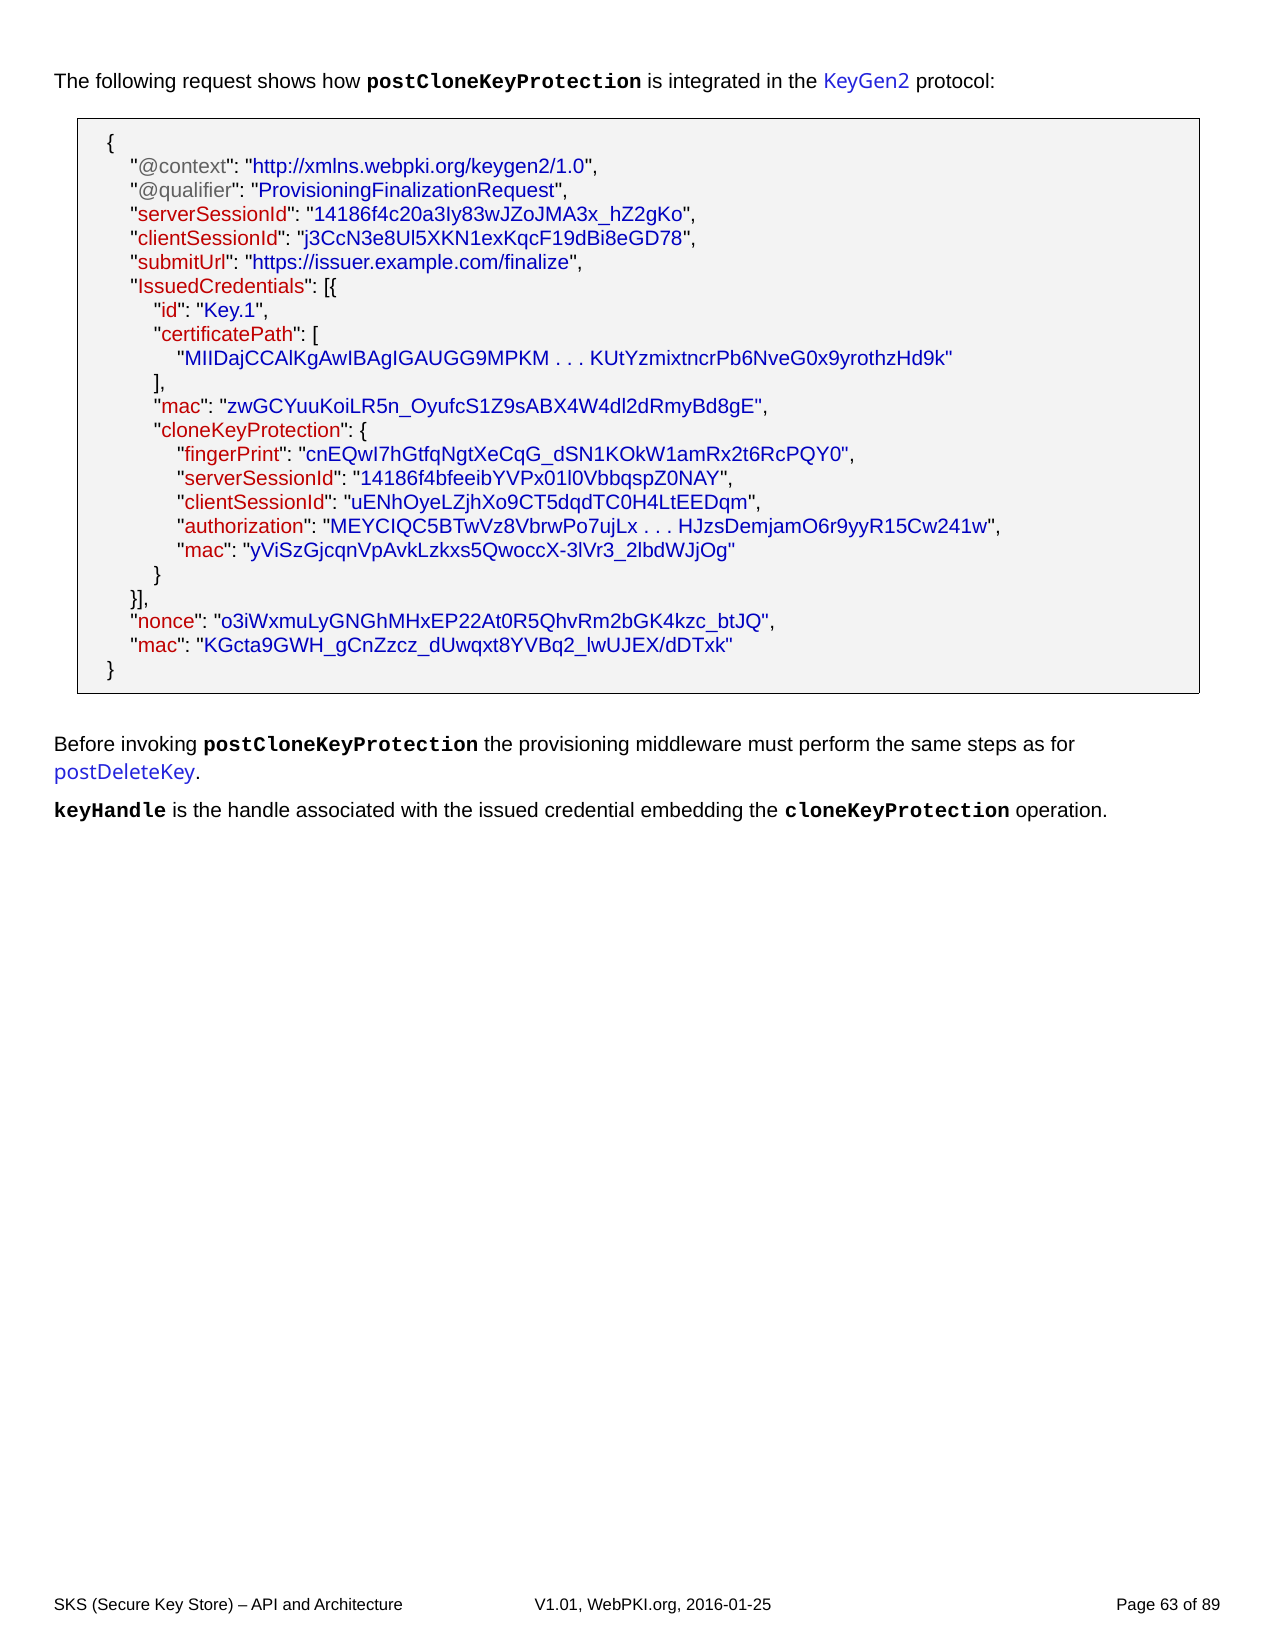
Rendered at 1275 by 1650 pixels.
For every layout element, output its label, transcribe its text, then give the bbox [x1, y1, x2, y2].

text Before invoking postCloneKeyProtection the provisioning middleware must perform the same steps as for postDeleteKey. [54, 729, 1221, 786]
text The following request shows how postCloneKeyProtection is integrated in the KeyGen2 protocol: [54, 66, 1221, 118]
text keyHandle is the handle associated with the issued credential embedding the cloneKeyProtection operation. [54, 797, 1221, 823]
table_header { "@context": "http://xmlns.webpki.org/keygen2/1.0", "@qualifier": "ProvisioningFinalizationRequest", "serverSessionId": "14186f4c20a3Iy83wJZoJMA3x_hZ2gKo", "clientSessionId": "j3CcN3e8Ul5XKN1exKqcF19dBi8eGD78", "submitUrl": "https://issuer.example.com/finalize", "IssuedCredentials": [{ "id": "Key.1", "certificatePath": [ "MIIDajCCAlKgAwIBAgIGAUGG9MPKM . . . KUtYzmixtncrPb6NveG0x9yrothzHd9k" ], "mac": "zwGCYuuKoiLR5n_OyufcS1Z9sABX4W4dl2dRmyBd8gE", "cloneKeyProtection": { "fingerPrint": "cnEQwI7hGtfqNgtXeCqG_dSN1KOkW1amRx2t6RcPQY0", "serverSessionId": "14186f4bfeeibYVPx01l0VbbqspZ0NAY", "clientSessionId": "uENhOyeLZjhXo9CT5dqdTC0H4LtEEDqm", "authorization": "MEYCIQC5BTwVz8VbrwPo7ujLx . . . HJzsDemjamO6r9yyR15Cw241w", "mac": "yViSzGjcqnVpAvkLzkxs5QwoccX-3lVr3_2lbdWJjOg" } }], "nonce": "o3iWxmuLyGNGhMHxEP22At0R5QhvRm2bGK4kzc_btJQ", "mac": "KGcta9GWH_gCnZzcz_dUwqxt8YVBq2_lwUJEX/dDTxk" } [78, 119, 1199, 693]
